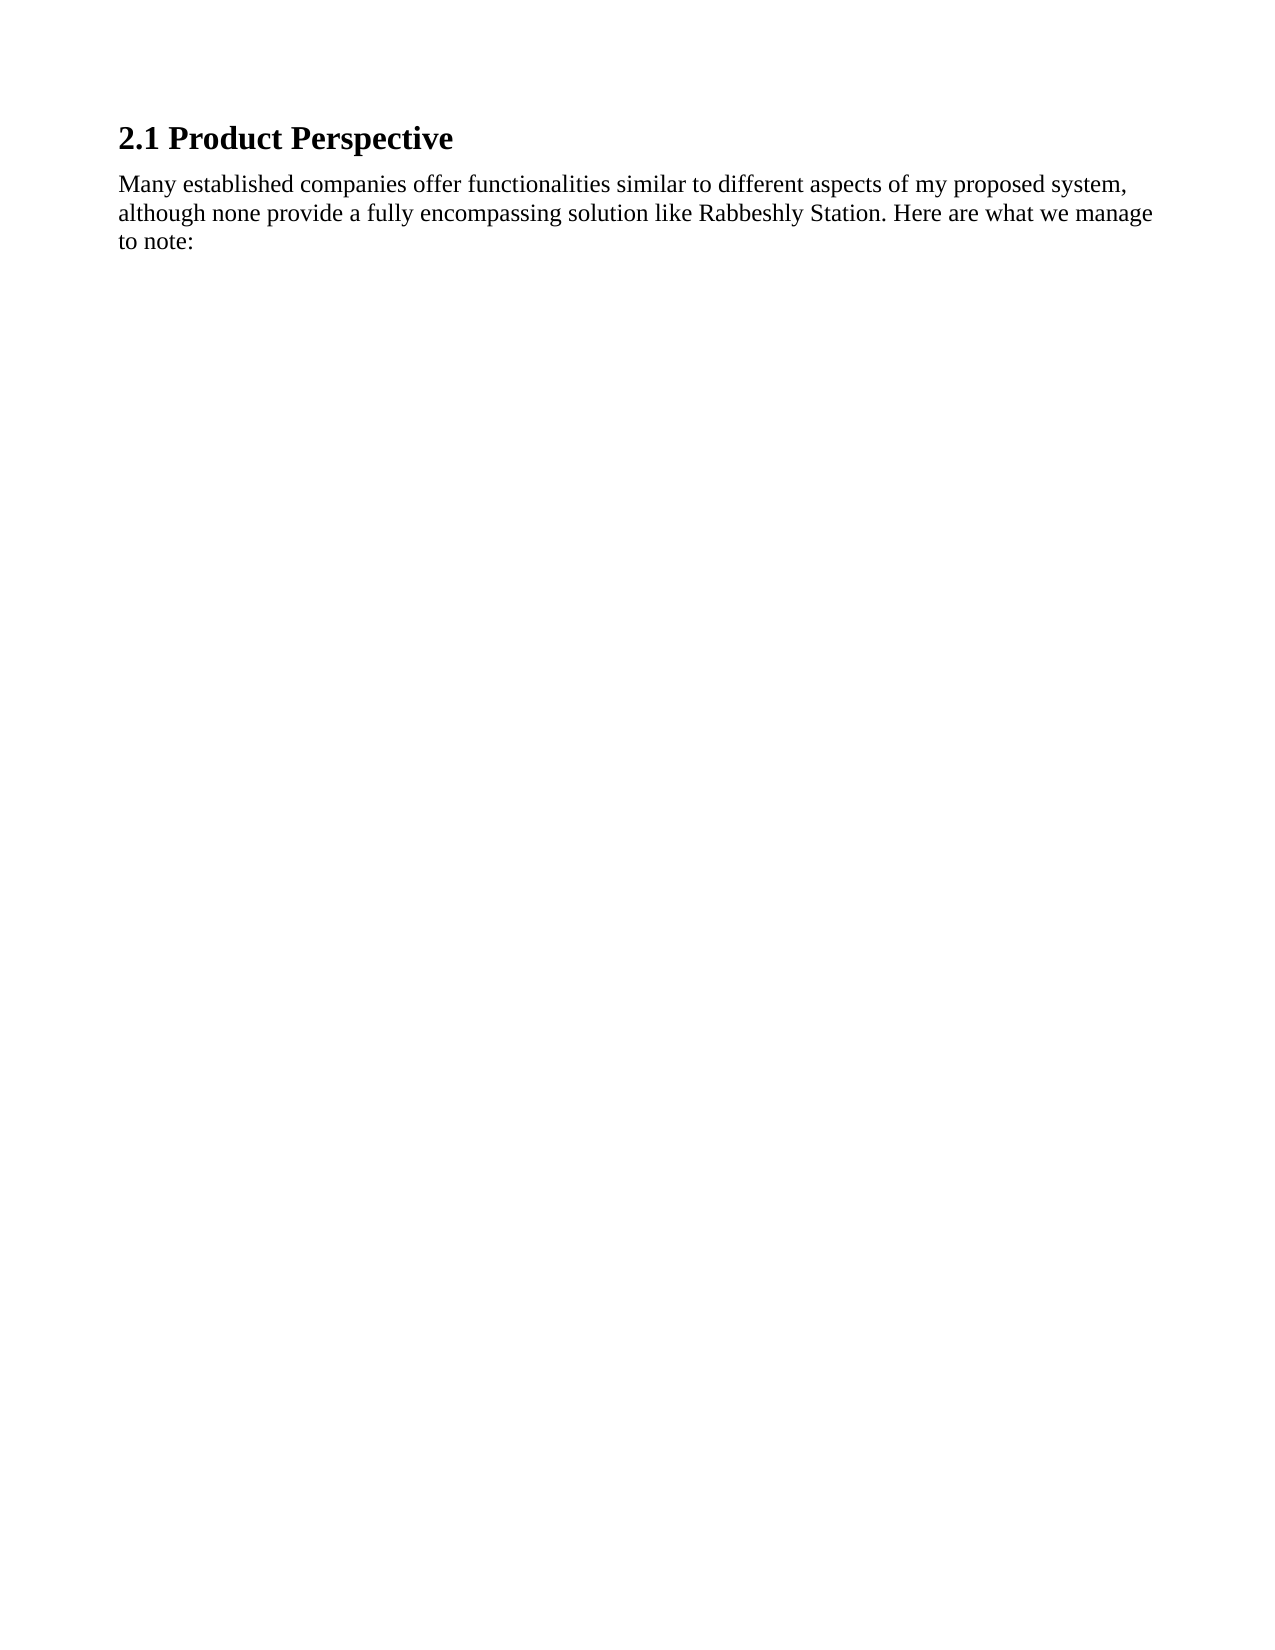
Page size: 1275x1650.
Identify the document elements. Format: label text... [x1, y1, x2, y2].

subtitle 2.1 Product Perspective [118, 118, 1157, 156]
text Many established companies offer functionalities similar to different aspects of my proposed system, although none provide a fully encompassing solution like Rabbeshly Station. Here are what we manage to note: [118, 169, 1157, 255]
